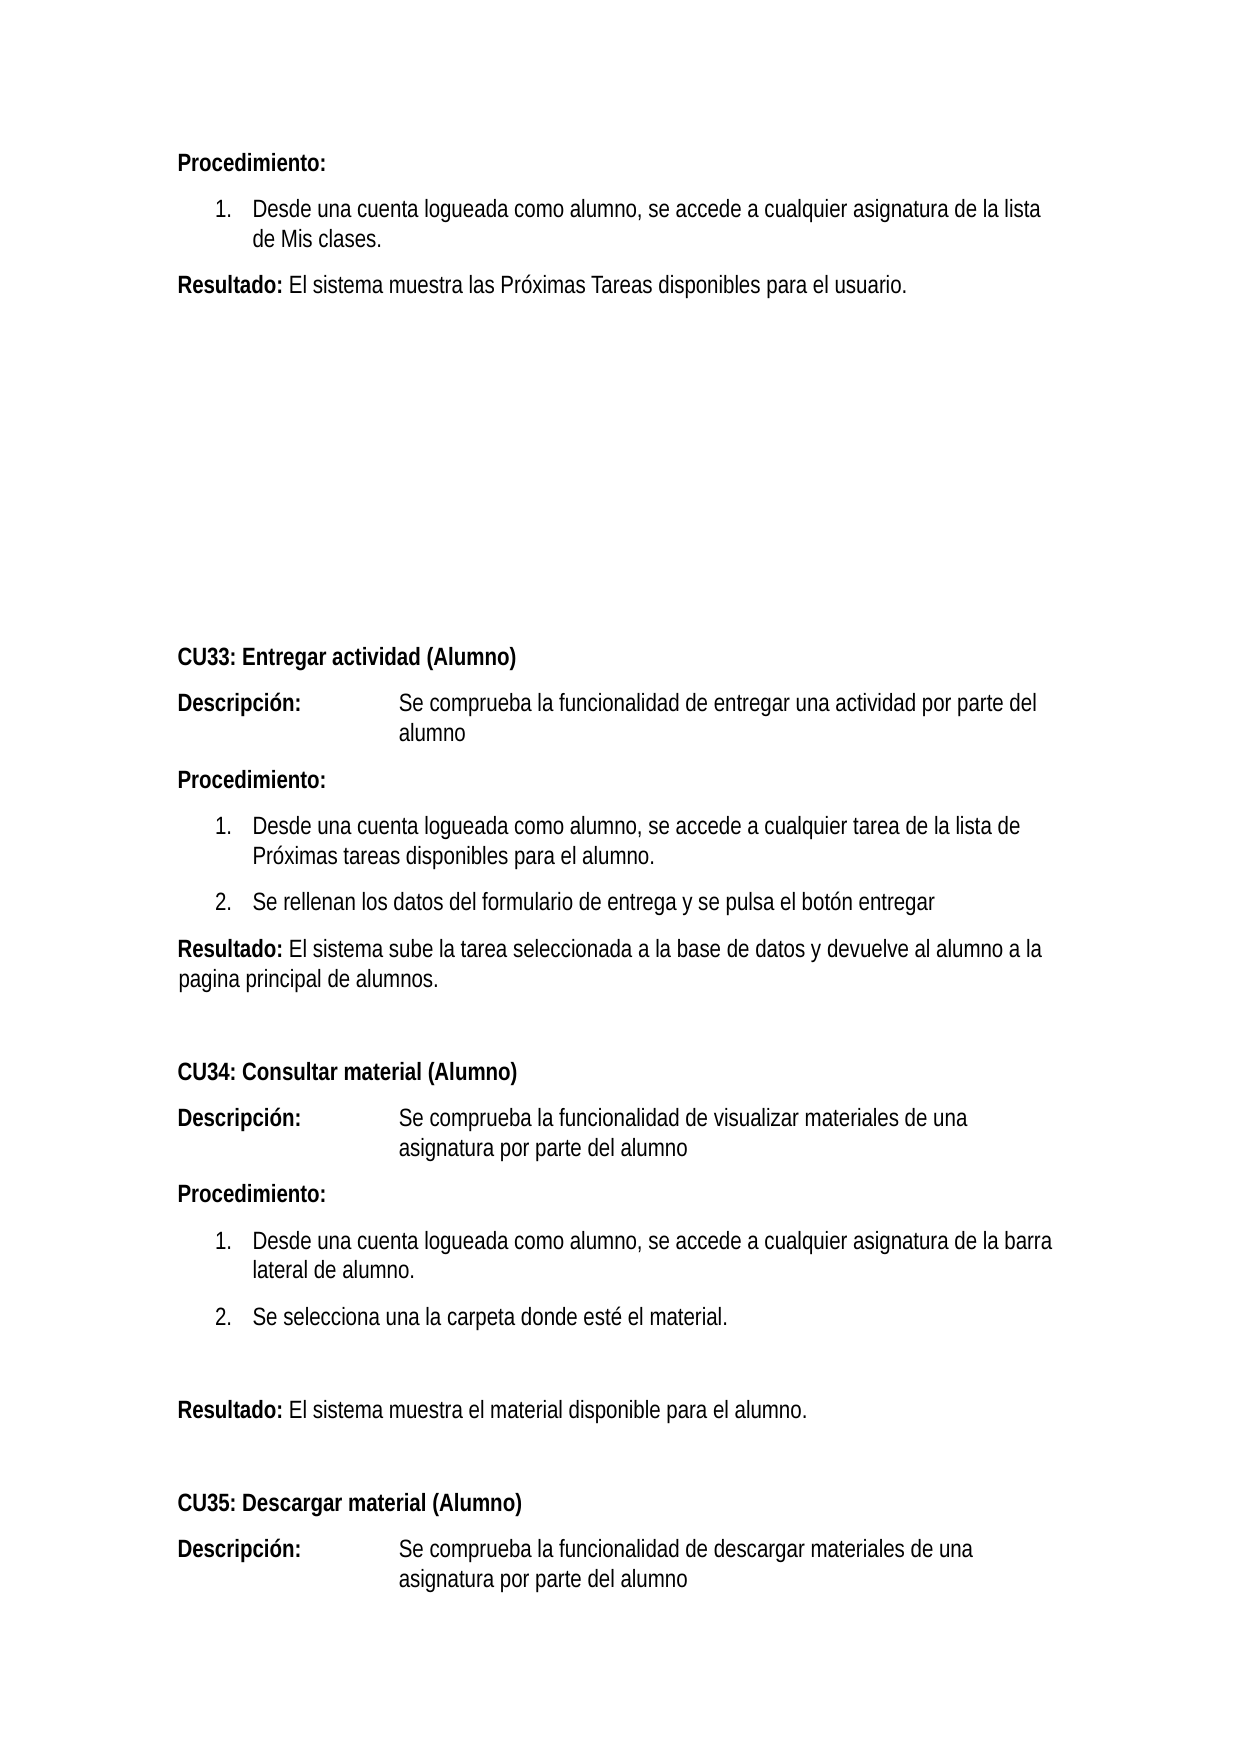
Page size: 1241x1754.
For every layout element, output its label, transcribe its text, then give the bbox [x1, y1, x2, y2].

list Se rellenan los datos del formulario de entrega y se pulsa el botón entregar [215, 887, 1063, 916]
text Descripción: Se comprueba la funcionalidad de visualizar materiales de una asignatura por parte del alumno [177, 1103, 1063, 1161]
list Desde una cuenta logueada como alumno, se accede a cualquier asignatura de la lista de Mis clases. [215, 194, 1063, 252]
text CU35: Descargar material (Alumno) [177, 1488, 1063, 1516]
text Resultado: El sistema sube la tarea seleccionada a la base de datos y devuelve al alumno a la pagina principal de alumnos. [177, 934, 1063, 992]
text Resultado: El sistema muestra el material disponible para el alumno. [177, 1395, 1063, 1423]
text Procedimiento: [177, 1179, 1063, 1208]
list Desde una cuenta logueada como alumno, se accede a cualquier asignatura de la barra lateral de alumno. [215, 1226, 1063, 1284]
text Procedimiento: [177, 148, 1063, 176]
text Procedimiento: [177, 765, 1063, 793]
text CU34: Consultar material (Alumno) [177, 1057, 1063, 1085]
text Descripción: Se comprueba la funcionalidad de entregar una actividad por parte del alumno [177, 688, 1063, 747]
list Desde una cuenta logueada como alumno, se accede a cualquier tarea de la lista de Próximas tareas disponibles para el alumno. [215, 811, 1063, 869]
text CU33: Entregar actividad (Alumno) [177, 642, 1063, 671]
list Se selecciona una la carpeta donde esté el material. [215, 1302, 1063, 1331]
text Descripción: Se comprueba la funcionalidad de descargar materiales de una asignatura por parte del alumno [177, 1534, 1063, 1593]
text Resultado: El sistema muestra las Próximas Tareas disponibles para el usuario. [177, 270, 1063, 299]
